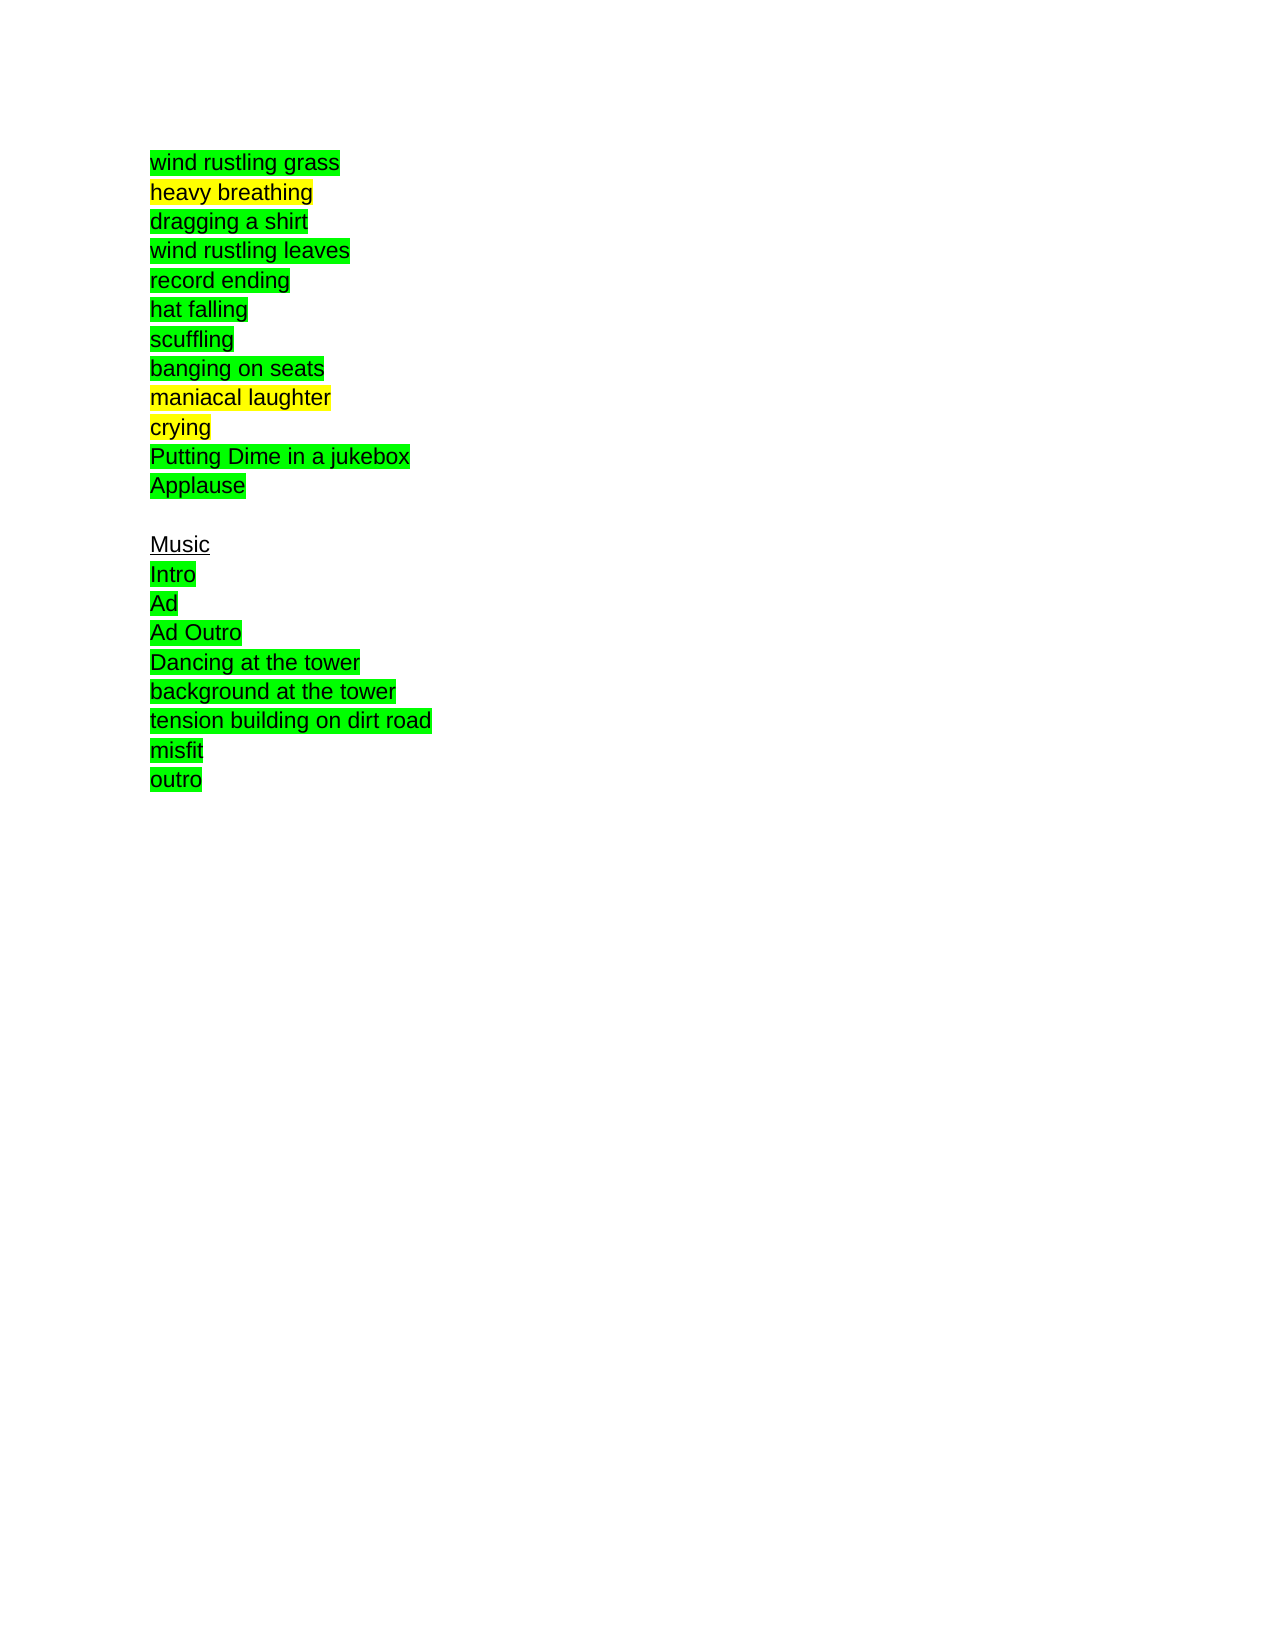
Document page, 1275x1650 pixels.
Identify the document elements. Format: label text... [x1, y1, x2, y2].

text maniacal laughter [150, 385, 1125, 411]
text Applause [150, 473, 1125, 499]
text wind rustling grass [150, 150, 1125, 176]
text scuffling [150, 326, 1125, 352]
text Intro [150, 561, 1125, 587]
text heavy breathing [150, 179, 1125, 205]
text crying [150, 414, 1125, 440]
text banging on seats [150, 356, 1125, 381]
text misfit [150, 737, 1125, 763]
text Putting Dime in a jukebox [150, 444, 1125, 469]
text Ad Outro [150, 620, 1125, 646]
text record ending [150, 267, 1125, 293]
text background at the tower [150, 679, 1125, 704]
text dragging a shirt [150, 209, 1125, 234]
text hat falling [150, 297, 1125, 322]
text Dancing at the tower [150, 649, 1125, 675]
text tension building on dirt road [150, 708, 1125, 734]
text wind rustling leaves [150, 238, 1125, 264]
text Ad [150, 591, 1125, 616]
text outro [150, 767, 1125, 792]
text Music [150, 532, 1125, 557]
